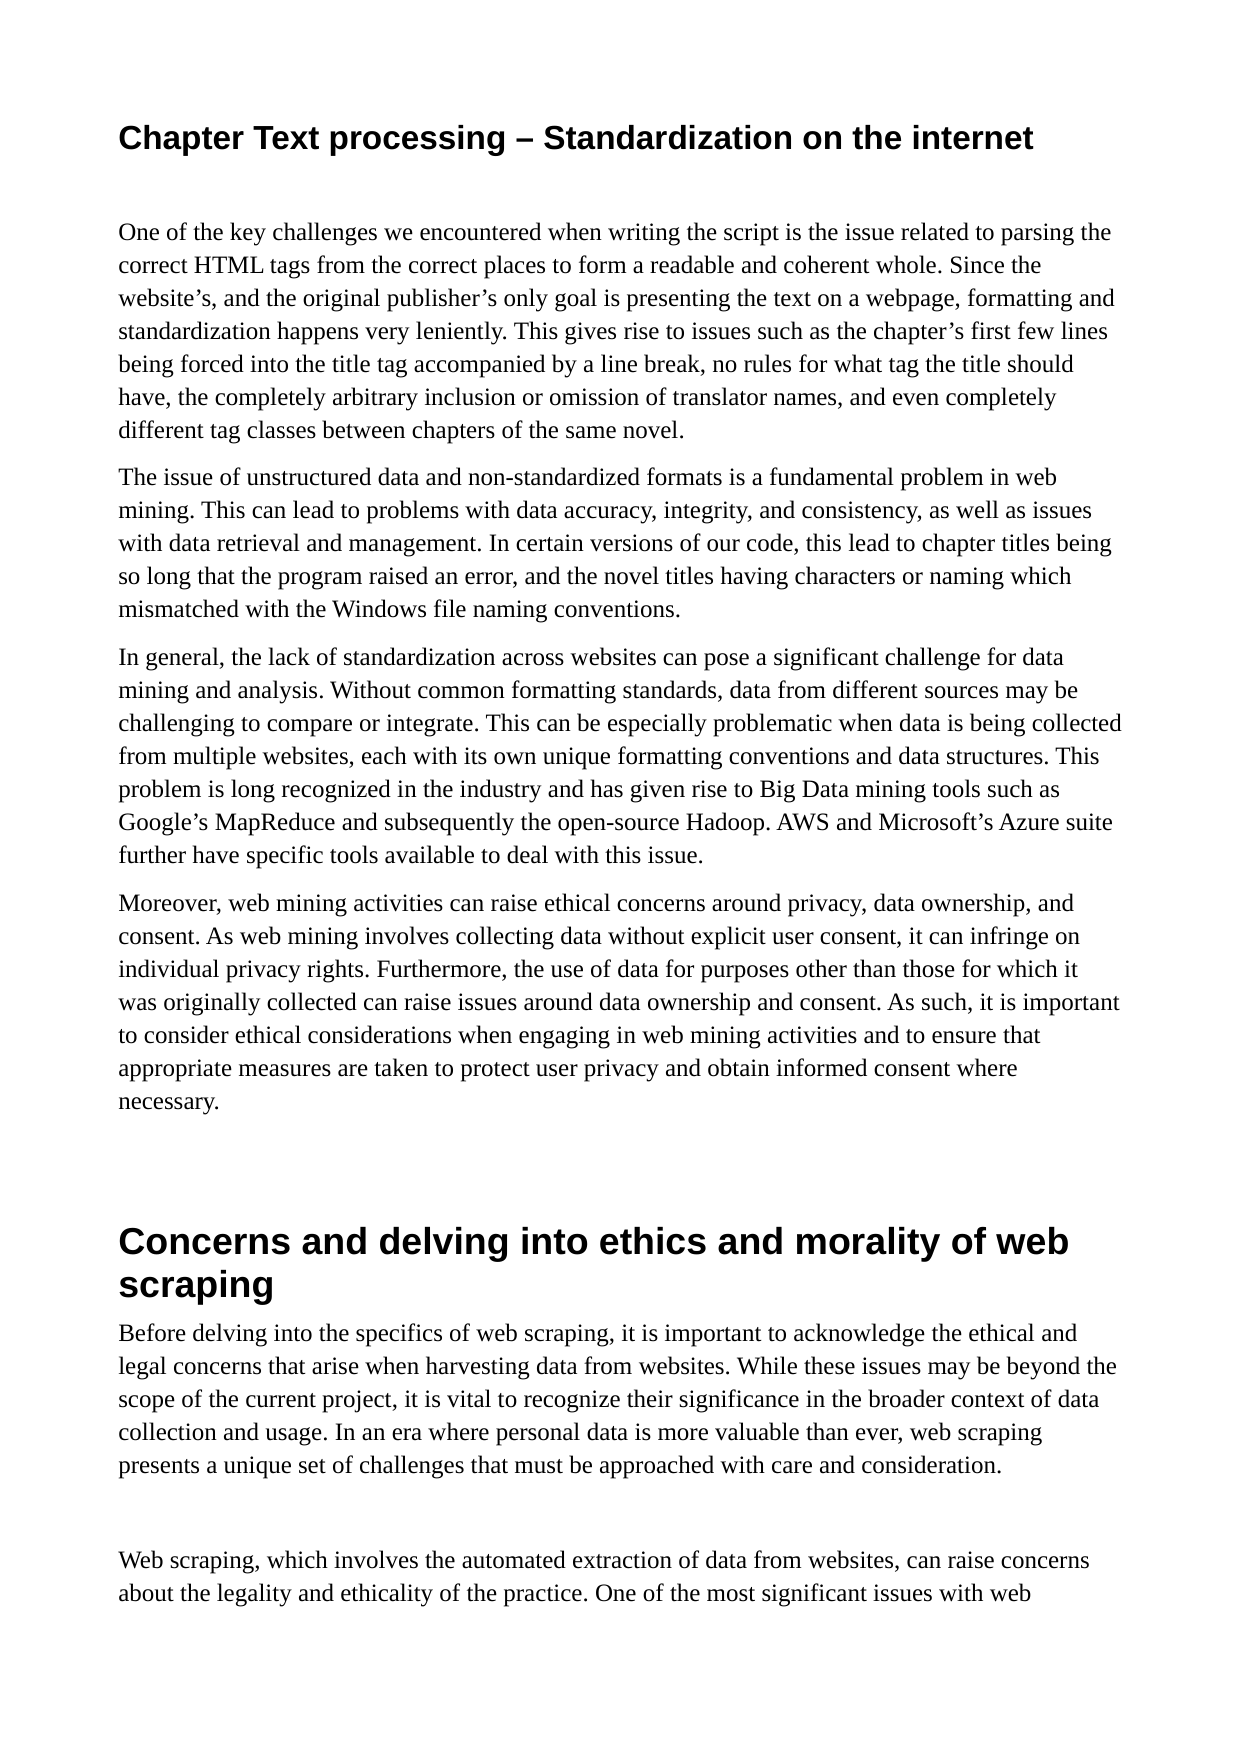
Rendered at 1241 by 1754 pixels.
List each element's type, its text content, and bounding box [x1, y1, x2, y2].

text Web scraping, which involves the automated extraction of data from websites, can raise concerns about the legality and ethicality of the practice. One of the most significant issues with web [118, 1545, 1122, 1607]
text The issue of unstructured data and non-standardized formats is a fundamental problem in web mining. This can lead to problems with data accuracy, integrity, and consistency, as well as issues with data retrieval and management. In certain versions of our code, this lead to chapter titles being so long that the program raised an error, and the novel titles having characters or naming which mismatched with the Windows file naming conventions. [118, 462, 1122, 623]
subtitle Chapter Text processing – Standardization on the internet [118, 118, 1122, 157]
text One of the key challenges we encountered when writing the script is the issue related to parsing the correct HTML tags from the correct places to form a readable and coherent whole. Since the website’s, and the original publisher’s only goal is presenting the text on a webpage, formatting and standardization happens very leniently. This gives rise to issues such as the chapter’s first few lines being forced into the title tag accompanied by a line break, no rules for what tag the title should have, the completely arbitrary inclusion or omission of translator names, and even completely different tag classes between chapters of the same novel. [118, 217, 1122, 443]
text Moreover, web mining activities can raise ethical concerns around privacy, data ownership, and consent. As web mining involves collecting data without explicit user consent, it can infringe on individual privacy rights. Furthermore, the use of data for purposes other than those for which it was originally collected can raise issues around data ownership and consent. As such, it is important to consider ethical considerations when engaging in web mining activities and to ensure that appropriate measures are taken to protect user privacy and obtain informed consent where necessary. [118, 888, 1122, 1115]
text Before delving into the specifics of web scraping, it is important to acknowledge the ethical and legal concerns that arise when harvesting data from websites. While these issues may be beyond the scope of the current project, it is vital to recognize their significance in the broader context of data collection and usage. In an era where personal data is more valuable than ever, web scraping presents a unique set of challenges that must be approached with care and consideration. [118, 1318, 1122, 1479]
subtitle Concerns and delving into ethics and morality of web scraping [118, 1219, 1122, 1305]
text In general, the lack of standardization across websites can pose a significant challenge for data mining and analysis. Without common formatting standards, data from different sources may be challenging to compare or integrate. This can be especially problematic when data is being collected from multiple websites, each with its own unique formatting conventions and data structures. This problem is long recognized in the industry and has given rise to Big Data mining tools such as Google’s MapReduce and subsequently the open-source Hadoop. AWS and Microsoft’s Azure suite further have specific tools available to deal with this issue. [118, 642, 1122, 869]
